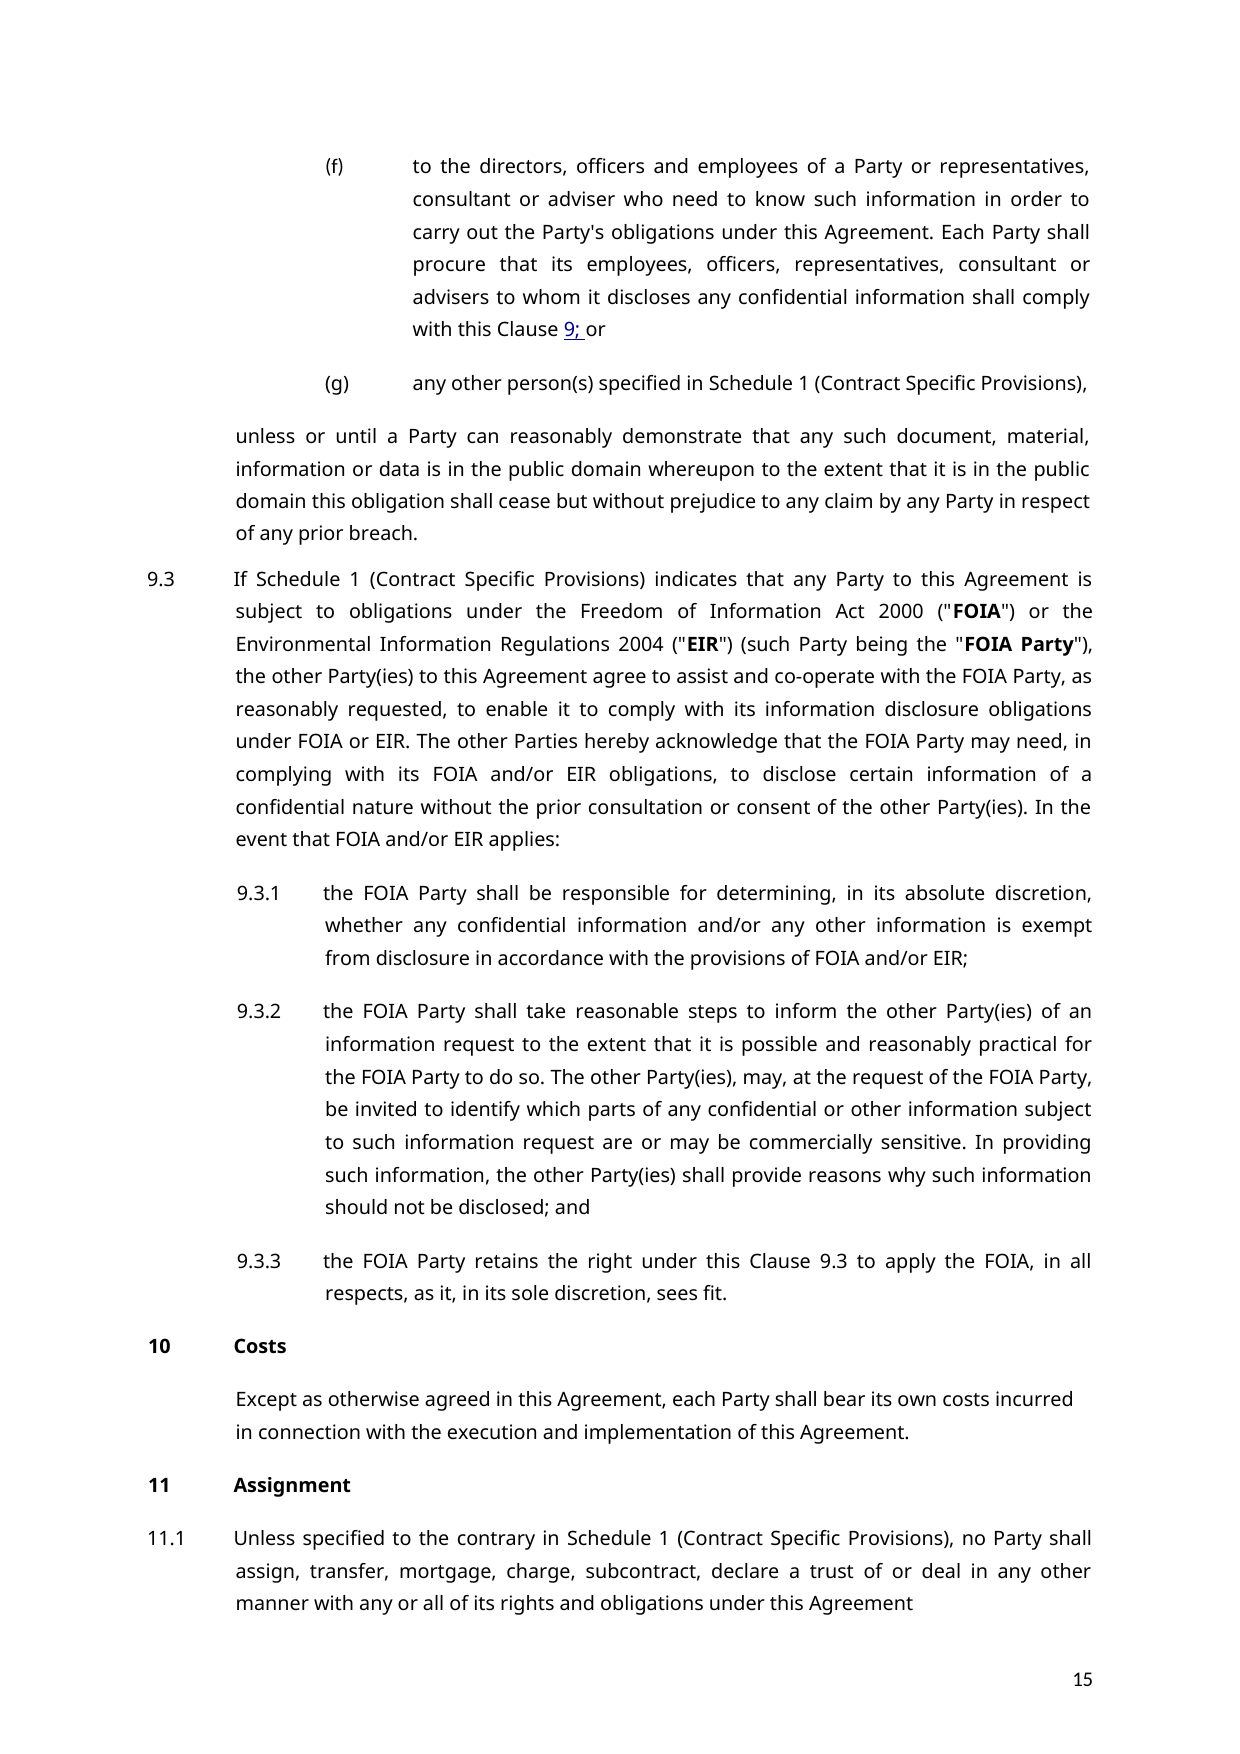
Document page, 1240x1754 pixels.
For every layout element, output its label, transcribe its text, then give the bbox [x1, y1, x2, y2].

subtitle 10 Costs [148, 1333, 1093, 1360]
text 9.3 If Schedule 1 (Contract Specific Provisions) indicates that any Party to this Agreement is subject to obligations under the Freedom of Information Act 2000 ("FOIA") or the Environmental Information Regulations 2004 ("EIR") (such Party being the "FOIA Party"), the other Party(ies) to this Agreement agree to assist and co-operate with the FOIA Party, as reasonably requested, to enable it to comply with its information disclosure obligations under FOIA or EIR. The other Parties hereby acknowledge that the FOIA Party may need, in complying with its FOIA and/or EIR obligations, to disclose certain information of a confidential nature without the prior consultation or consent of the other Party(ies). In the event that FOIA and/or EIR applies: [147, 565, 1093, 853]
text 11.1 Unless specified to the contrary in Schedule 1 (Contract Specific Provisions), no Party shall assign, transfer, mortgage, charge, subcontract, declare a trust of or deal in any other manner with any or all of its rights and obligations under this Agreement [147, 1525, 1093, 1616]
text 9.3.3 the FOIA Party retains the right under this Clause 9.3 to apply the FOIA, in all respects, as it, in its sole discretion, sees fit. [237, 1247, 1093, 1306]
text unless or until a Party can reasonably demonstrate that any such document, material, information or data is in the public domain whereupon to the extent that it is in the public domain this obligation shall cease but without prejudice to any claim by any Party in respect of any prior breach. [235, 423, 1091, 546]
list to the directors, officers and employees of a Party or representatives, consultant or adviser who need to know such information in order to carry out the Party's obligations under this Agreement. Each Party shall procure that its employees, officers, representatives, consultant or advisers to whom it discloses any confidential information shall comply with this Clause 9; or [325, 153, 1091, 343]
subtitle 11 Assignment [148, 1472, 1093, 1499]
list any other person(s) specified in Schedule 1 (Contract Specific Provisions), [325, 369, 1091, 396]
text 9.3.2 the FOIA Party shall take reasonable steps to inform the other Party(ies) of an information request to the extent that it is possible and reasonably practical for the FOIA Party to do so. The other Party(ies), may, at the request of the FOIA Party, be invited to identify which parts of any confidential or other information subject to such information request are or may be commercially sensitive. In providing such information, the other Party(ies) shall provide reasons why such information should not be disclosed; and [237, 998, 1093, 1220]
text Except as otherwise agreed in this Agreement, each Party shall bear its own costs incurred in connection with the execution and implementation of this Agreement. [235, 1386, 1091, 1445]
text 9.3.1 the FOIA Party shall be responsible for determining, in its absolute discretion, whether any confidential information and/or any other information is exempt from disclosure in accordance with the provisions of FOIA and/or EIR; [237, 879, 1093, 971]
